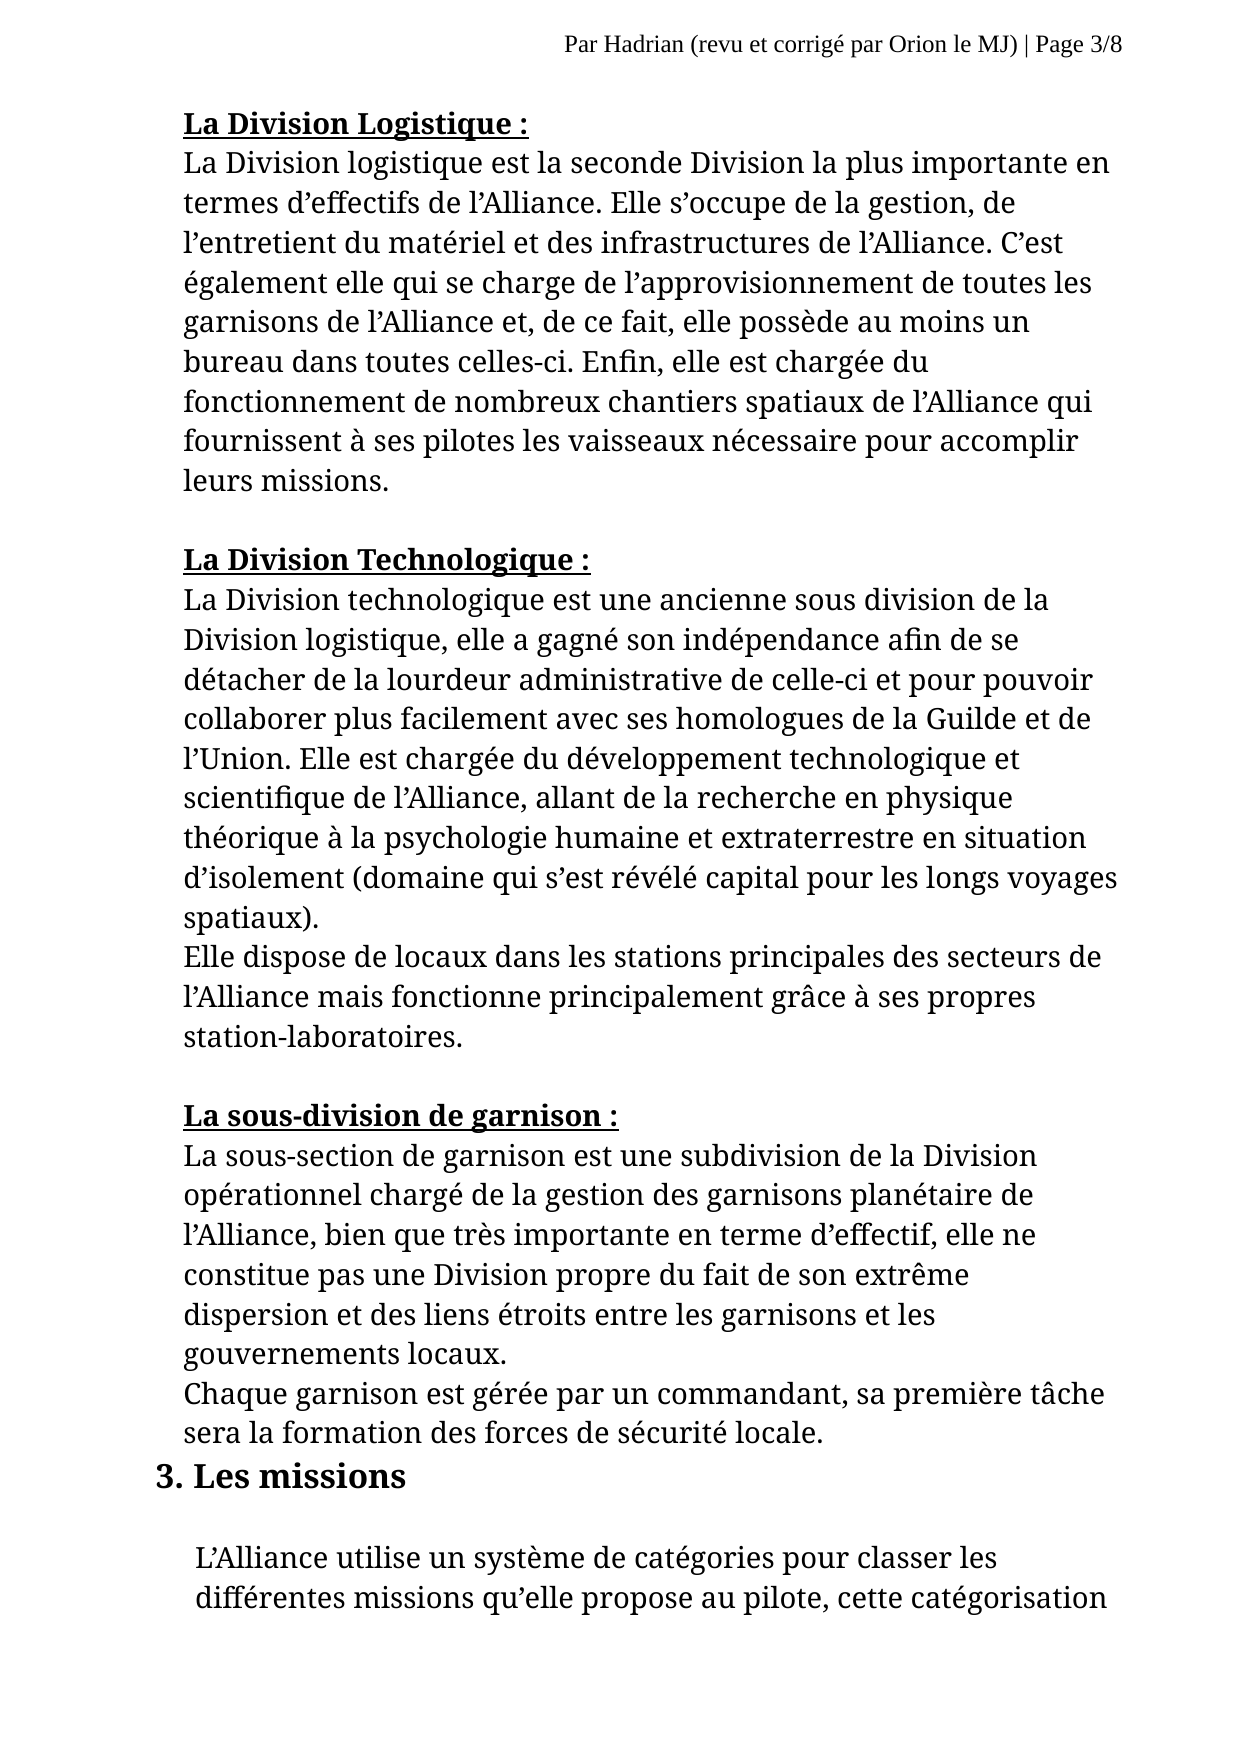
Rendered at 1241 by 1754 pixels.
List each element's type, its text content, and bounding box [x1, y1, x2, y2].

text La sous-section de garnison est une subdivision de la Division opérationnel chargé de la gestion des garnisons planétaire de l’Alliance, bien que très importante en terme d’effectif, elle ne constitue pas une Division propre du fait de son extrême dispersion et des liens étroits entre les garnisons et les gouvernements locaux. [183, 1135, 1122, 1373]
text La Division technologique est une ancienne sous division de la Division logistique, elle a gagné son indépendance afin de se détacher de la lourdeur administrative de celle-ci et pour pouvoir collaborer plus facilement avec ses homologues de la Guilde et de l’Union. Elle est chargée du développement technologique et scientifique de l’Alliance, allant de la recherche en physique théorique à la psychologie humaine et extraterrestre en situation d’isolement (domaine qui s’est révélé capital pour les longs voyages spatiaux). [183, 579, 1122, 937]
text La Division Logistique : [183, 103, 1122, 143]
text Elle dispose de locaux dans les stations principales des secteurs de l’Alliance mais fonctionne principalement grâce à ses propres station-laboratoires. [183, 937, 1122, 1056]
text La sous-division de garnison : [183, 1095, 1122, 1135]
text Chaque garnison est gérée par un commandant, sa première tâche sera la formation des forces de sécurité locale. [183, 1373, 1122, 1452]
text La Division logistique est la seconde Division la plus importante en termes d’effectifs de l’Alliance. Elle s’occupe de la gestion, de l’entretient du matériel et des infrastructures de l’Alliance. C’est également elle qui se charge de l’approvisionnement de toutes les garnisons de l’Alliance et, de ce fait, elle possède au moins un bureau dans toutes celles-ci. Enfin, elle est chargée du fonctionnement de nombreux chantiers spatiaux de l’Alliance qui fournissent à ses pilotes les vaisseaux nécessaire pour accomplir leurs missions. [183, 143, 1122, 500]
list Les missions [156, 1452, 1122, 1498]
text La Division Technologique : [183, 540, 1122, 579]
text L’Alliance utilise un système de catégories pour classer les différentes missions qu’elle propose au pilote, cette catégorisation [195, 1538, 1122, 1617]
